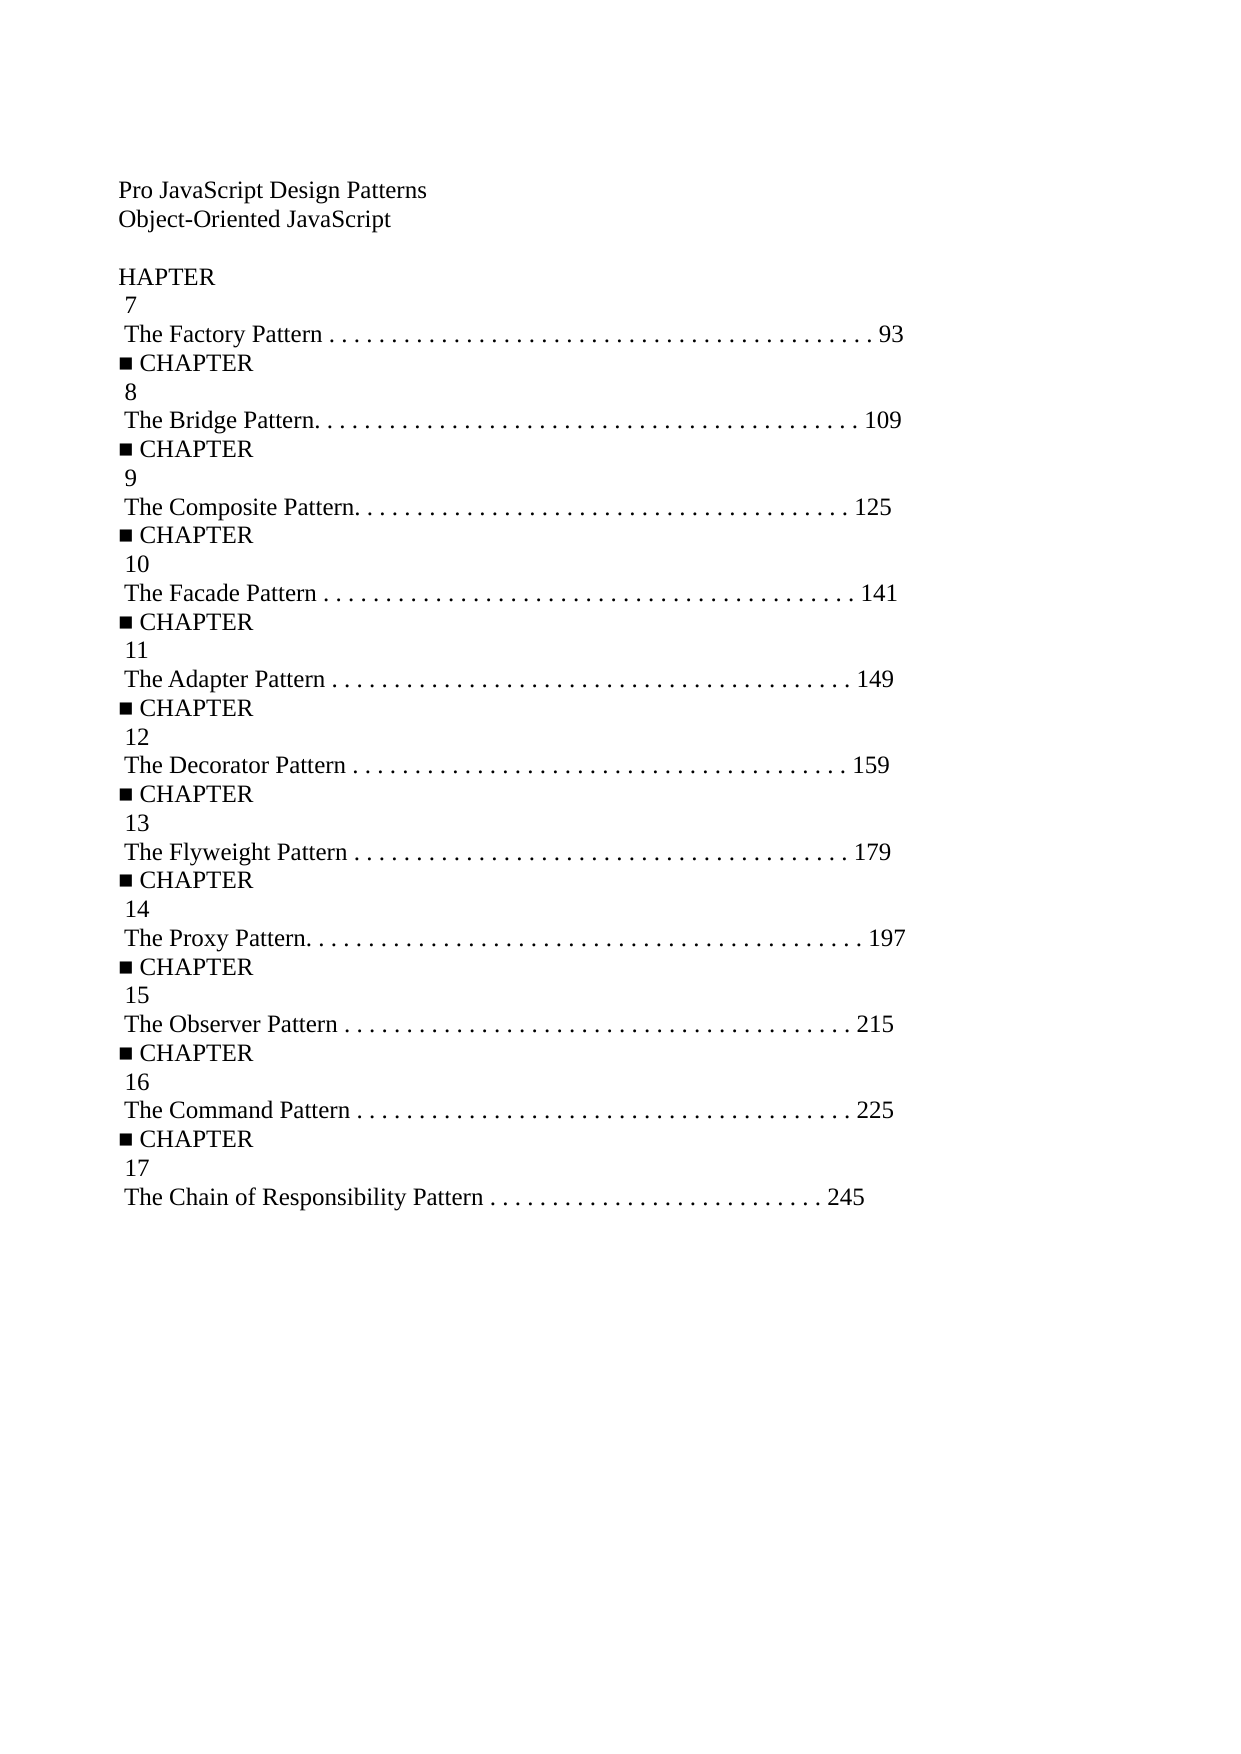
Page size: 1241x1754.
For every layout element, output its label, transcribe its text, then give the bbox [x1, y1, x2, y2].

text 17 [118, 1153, 1122, 1182]
text HAPTER [118, 262, 1122, 291]
text Pro JavaScript Design Patterns [118, 176, 1122, 204]
text The Proxy Pattern. . . . . . . . . . . . . . . . . . . . . . . . . . . . . . . . . . . . . . . . . . . . . 197 [118, 923, 1122, 952]
text 13 [118, 808, 1122, 837]
text ■ CHAPTER [118, 693, 1122, 722]
text The Observer Pattern . . . . . . . . . . . . . . . . . . . . . . . . . . . . . . . . . . . . . . . . . 215 [118, 1009, 1122, 1038]
text ■ CHAPTER [118, 1038, 1122, 1067]
text Object-Oriented JavaScript [118, 204, 1122, 233]
text ■ CHAPTER [118, 779, 1122, 808]
text The Factory Pattern . . . . . . . . . . . . . . . . . . . . . . . . . . . . . . . . . . . . . . . . . . . . 93 [118, 319, 1122, 348]
text 8 [118, 377, 1122, 406]
text ■ CHAPTER [118, 607, 1122, 636]
text ■ CHAPTER [118, 866, 1122, 894]
text 11 [118, 636, 1122, 664]
text The Adapter Pattern . . . . . . . . . . . . . . . . . . . . . . . . . . . . . . . . . . . . . . . . . . 149 [118, 664, 1122, 693]
text 16 [118, 1067, 1122, 1096]
text 7 [118, 291, 1122, 319]
text 12 [118, 722, 1122, 751]
text ■ CHAPTER [118, 952, 1122, 981]
text The Composite Pattern. . . . . . . . . . . . . . . . . . . . . . . . . . . . . . . . . . . . . . . . 125 [118, 492, 1122, 521]
text ■ CHAPTER [118, 521, 1122, 549]
text 9 [118, 463, 1122, 492]
text 14 [118, 894, 1122, 923]
text 10 [118, 549, 1122, 578]
text 15 [118, 981, 1122, 1009]
text The Flyweight Pattern . . . . . . . . . . . . . . . . . . . . . . . . . . . . . . . . . . . . . . . . 179 [118, 837, 1122, 866]
text The Facade Pattern . . . . . . . . . . . . . . . . . . . . . . . . . . . . . . . . . . . . . . . . . . . 141 [118, 578, 1122, 607]
text ■ CHAPTER [118, 434, 1122, 463]
text ■ CHAPTER [118, 1124, 1122, 1153]
text ■ CHAPTER [118, 348, 1122, 377]
text The Bridge Pattern. . . . . . . . . . . . . . . . . . . . . . . . . . . . . . . . . . . . . . . . . . . . 109 [118, 406, 1122, 434]
text The Chain of Responsibility Pattern . . . . . . . . . . . . . . . . . . . . . . . . . . . 245 [118, 1182, 1122, 1211]
text The Command Pattern . . . . . . . . . . . . . . . . . . . . . . . . . . . . . . . . . . . . . . . . 225 [118, 1096, 1122, 1124]
text The Decorator Pattern . . . . . . . . . . . . . . . . . . . . . . . . . . . . . . . . . . . . . . . . 159 [118, 751, 1122, 779]
